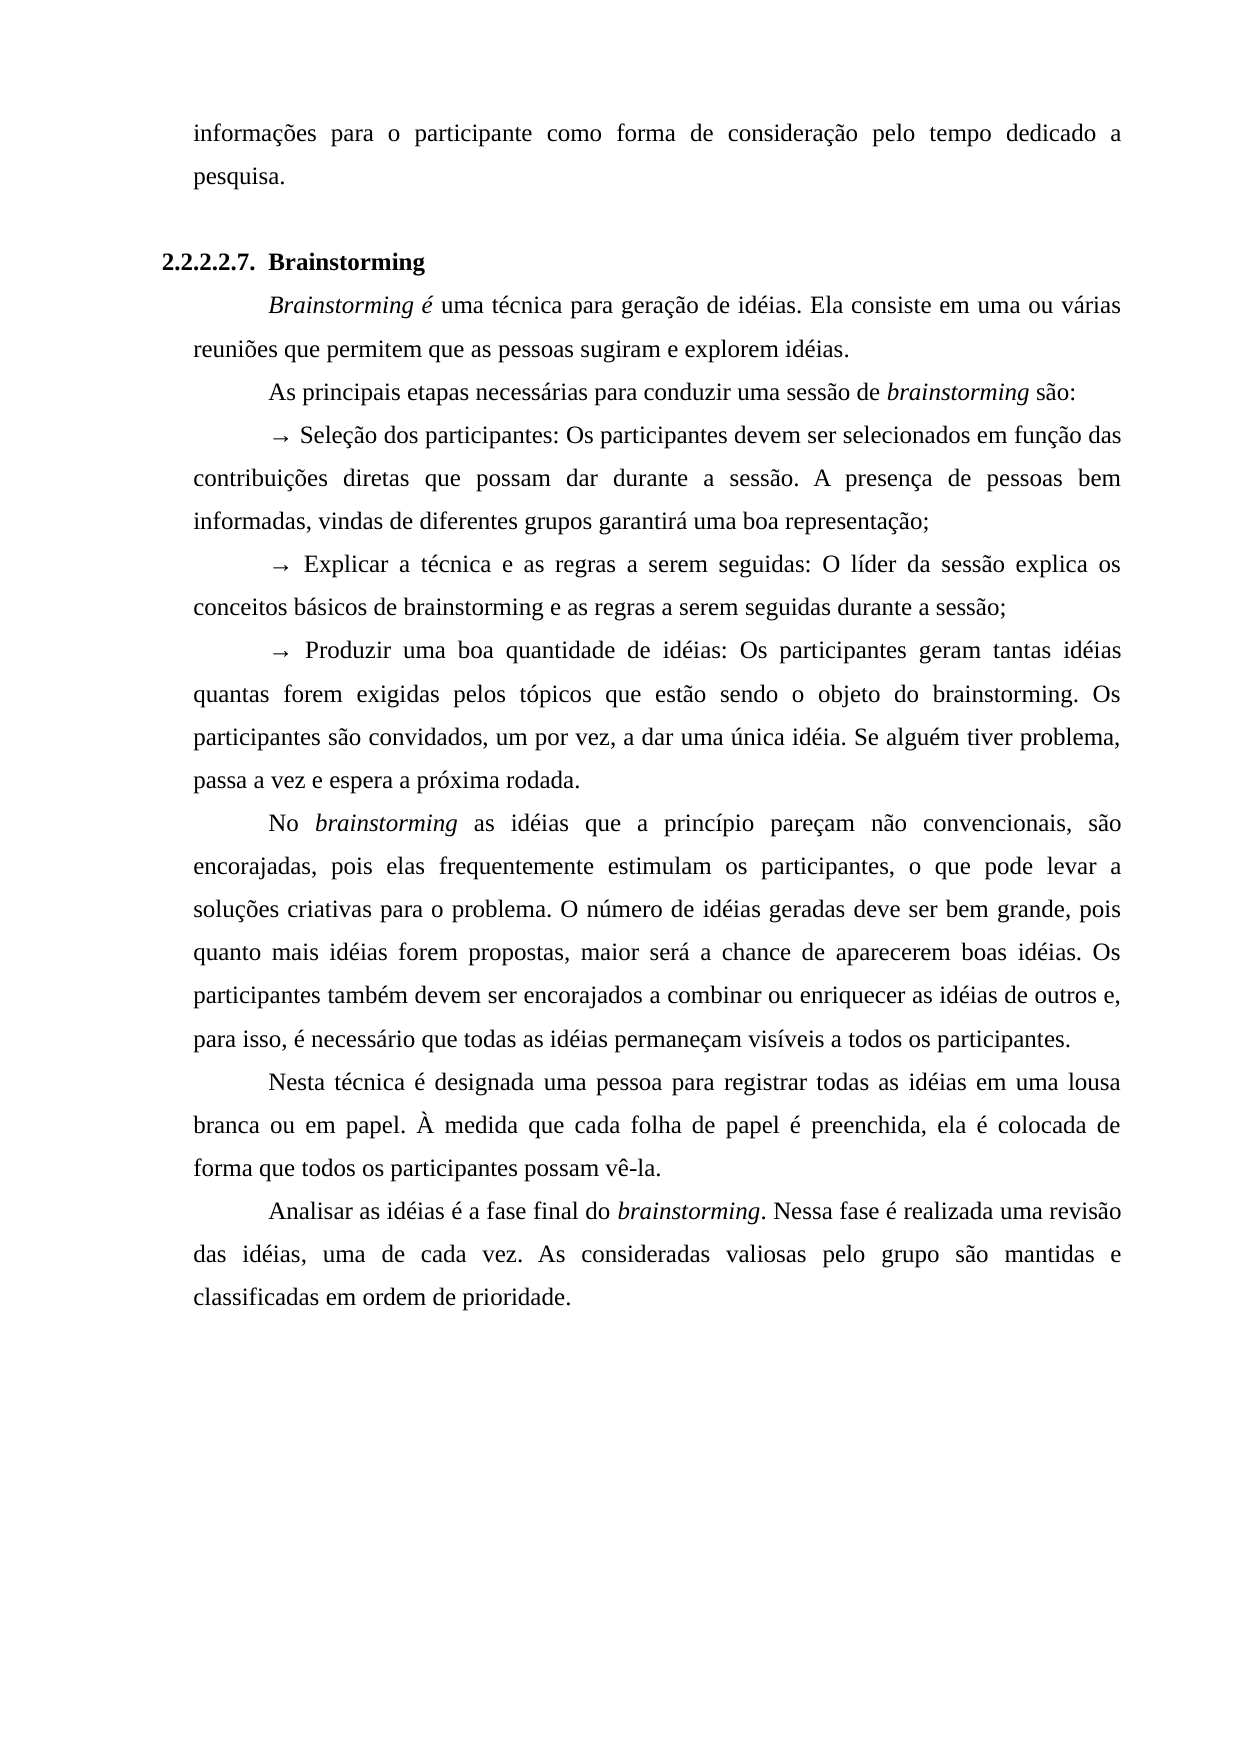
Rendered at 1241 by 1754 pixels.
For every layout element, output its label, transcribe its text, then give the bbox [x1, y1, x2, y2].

list Analisar as idéias é a fase final do brainstorming. Nessa fase é realizada uma revisão das idéias, uma de cada vez. As consideradas valiosas pelo grupo são mantidas e classificadas em ordem de prioridade. [155, 1196, 1122, 1311]
list Brainstorming é uma técnica para geração de idéias. Ela consiste em uma ou várias reuniões que permitem que as pessoas sugiram e explorem idéias. [155, 291, 1122, 362]
list → Produzir uma boa quantidade de idéias: Os participantes geram tantas idéias quantas forem exigidas pelos tópicos que estão sendo o objeto do brainstorming. Os participantes são convidados, um por vez, a dar uma única idéia. Se alguém tiver problema, passa a vez e espera a próxima rodada. [155, 636, 1122, 794]
list → Seleção dos participantes: Os participantes devem ser selecionados em função das contribuições diretas que possam dar durante a sessão. A presença de pessoas bem informadas, vindas de diferentes grupos garantirá uma boa representação; [155, 420, 1122, 535]
list No brainstorming as idéias que a princípio pareçam não convencionais, são encorajadas, pois elas frequentemente estimulam os participantes, o que pode levar a soluções criativas para o problema. O número de idéias geradas deve ser bem grande, pois quanto mais idéias forem propostas, maior será a chance de aparecerem boas idéias. Os participantes também devem ser encorajados a combinar ou enriquecer as idéias de outros e, para isso, é necessário que todas as idéias permaneçam visíveis a todos os participantes. [155, 808, 1122, 1052]
list As principais etapas necessárias para conduzir uma sessão de brainstorming são: [155, 377, 1122, 406]
list informações para o participante como forma de consideração pelo tempo dedicado a pesquisa. [155, 118, 1122, 190]
list Nesta técnica é designada uma pessoa para registrar todas as idéias em uma lousa branca ou em papel. À medida que cada folha de papel é preenchida, ela é colocada de forma que todos os participantes possam vê-la. [155, 1067, 1122, 1182]
list Brainstorming [155, 247, 1122, 276]
list → Explicar a técnica e as regras a serem seguidas: O líder da sessão explica os conceitos básicos de brainstorming e as regras a serem seguidas durante a sessão; [155, 549, 1122, 621]
